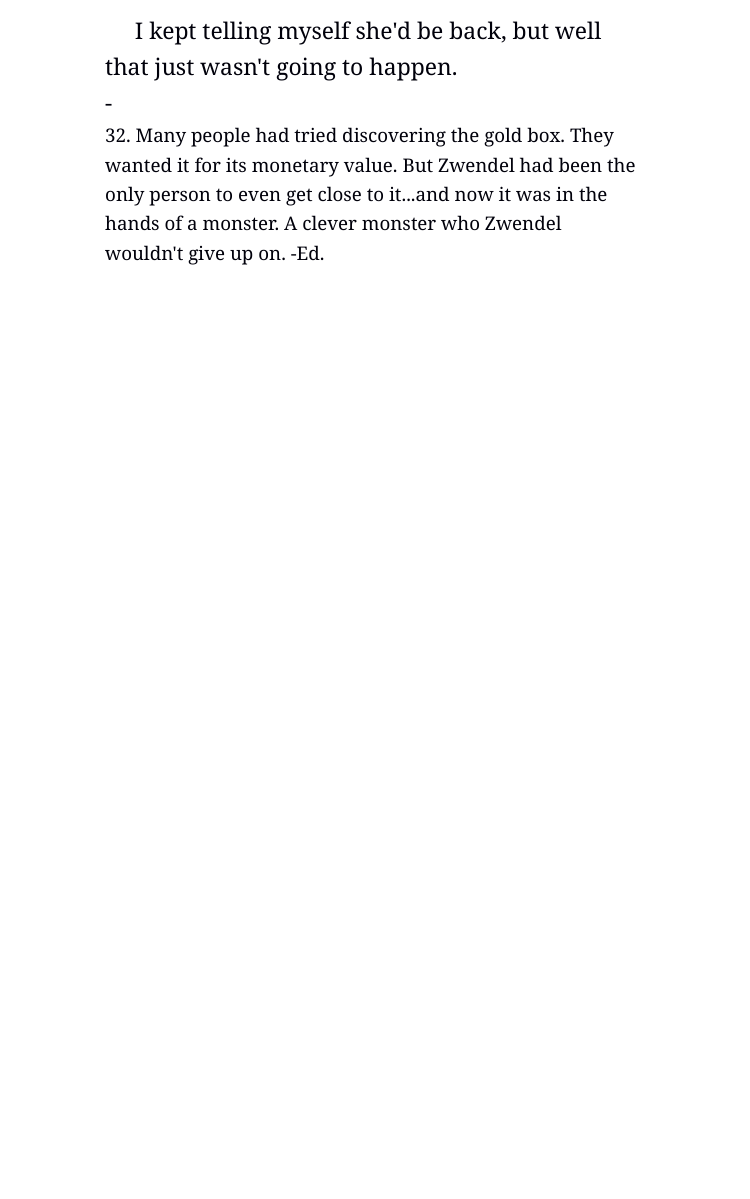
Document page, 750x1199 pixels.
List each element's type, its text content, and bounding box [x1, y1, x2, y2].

text I kept telling myself she'd be back, but well that just wasn't going to happen. [105, 15, 645, 82]
text 32. Many people had tried discovering the gold box. They wanted it for its monetary value. But Zwendel had been the only person to even get close to it...and now it was in the hands of a monster. A clever monster who Zwendel wouldn't give up on. -Ed. [105, 123, 645, 265]
text - [105, 87, 645, 118]
